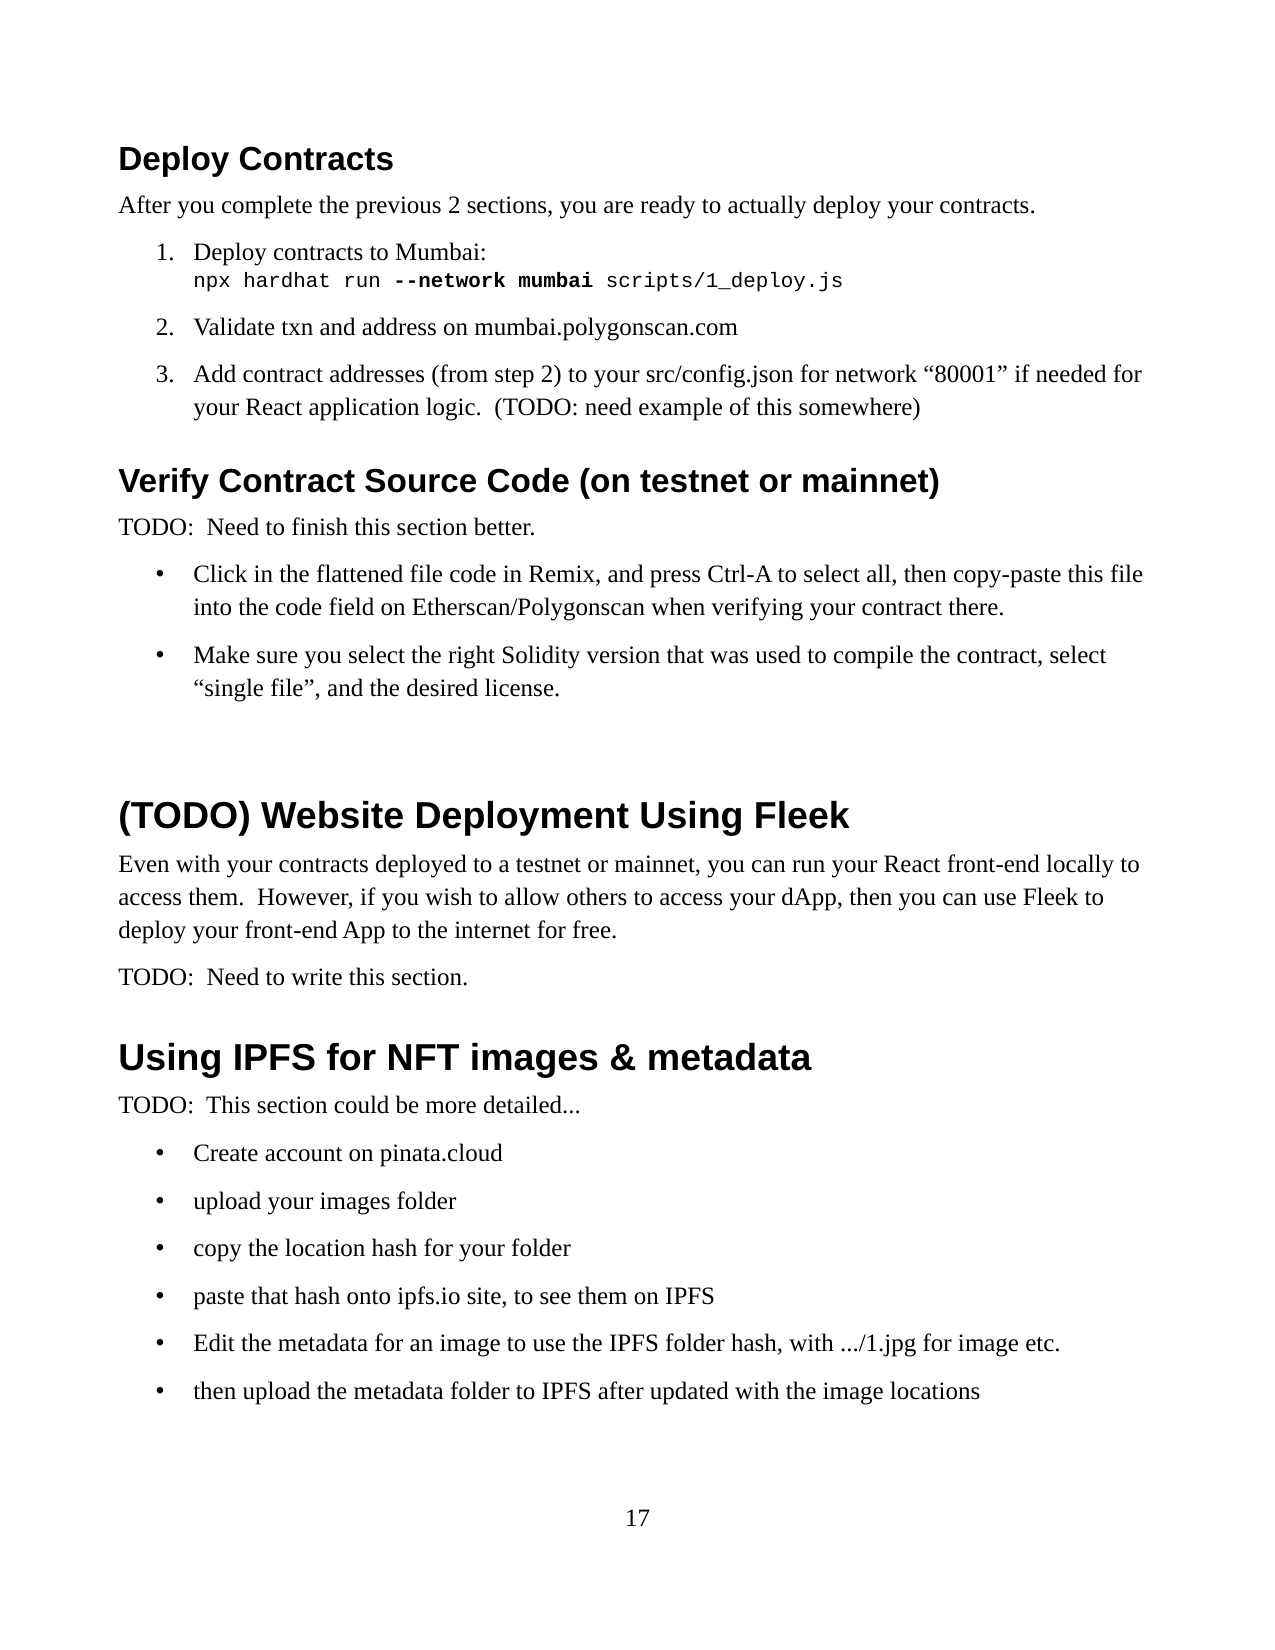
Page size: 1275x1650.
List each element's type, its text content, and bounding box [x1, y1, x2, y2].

text TODO: Need to finish this section better. [118, 512, 1157, 540]
list Add contract addresses (from step 2) to your src/config.json for network “80001” if needed for your React application logic. (TODO: need example of this somewhere) [156, 359, 1157, 421]
list upload your images folder [156, 1186, 1157, 1214]
list copy the location hash for your folder [156, 1233, 1157, 1262]
list Edit the metadata for an image to use the IPFS folder hash, with .../1.jpg for image etc. [156, 1328, 1157, 1357]
list Deploy contracts to Mumbai: npx hardhat run --network mumbai scripts/1_deploy.js [156, 237, 1157, 293]
text After you complete the previous 2 sections, you are ready to actually deploy your contracts. [118, 190, 1157, 219]
list paste that hash onto ipfs.io site, to see them on IPFS [156, 1281, 1157, 1310]
subtitle (TODO) Website Deployment Using Fleek [118, 793, 1157, 836]
subtitle Deploy Contracts [118, 139, 1157, 177]
list then upload the metadata folder to IPFS after updated with the image locations [156, 1376, 1157, 1405]
list Validate txn and address on mumbai.polygonscan.com [156, 312, 1157, 340]
list Create account on pinata.cloud [156, 1138, 1157, 1167]
list Make sure you select the right Solidity version that was used to compile the contract, select “single file”, and the desired license. [156, 640, 1157, 702]
subtitle Using IPFS for NFT images & metadata [118, 1035, 1157, 1078]
list Click in the flattened file code in Remix, and press Ctrl-A to select all, then copy-paste this file into the code field on Etherscan/Polygonscan when verifying your contract there. [156, 559, 1157, 621]
subtitle Verify Contract Source Code (on testnet or mainnet) [118, 461, 1157, 499]
text TODO: Need to write this section. [118, 962, 1157, 991]
text Even with your contracts deployed to a testnet or mainnet, you can run your React front-end locally to access them. However, if you wish to allow others to access your dApp, then you can use Fleek to deploy your front-end App to the internet for free. [118, 849, 1157, 943]
text TODO: This section could be more detailed... [118, 1091, 1157, 1119]
